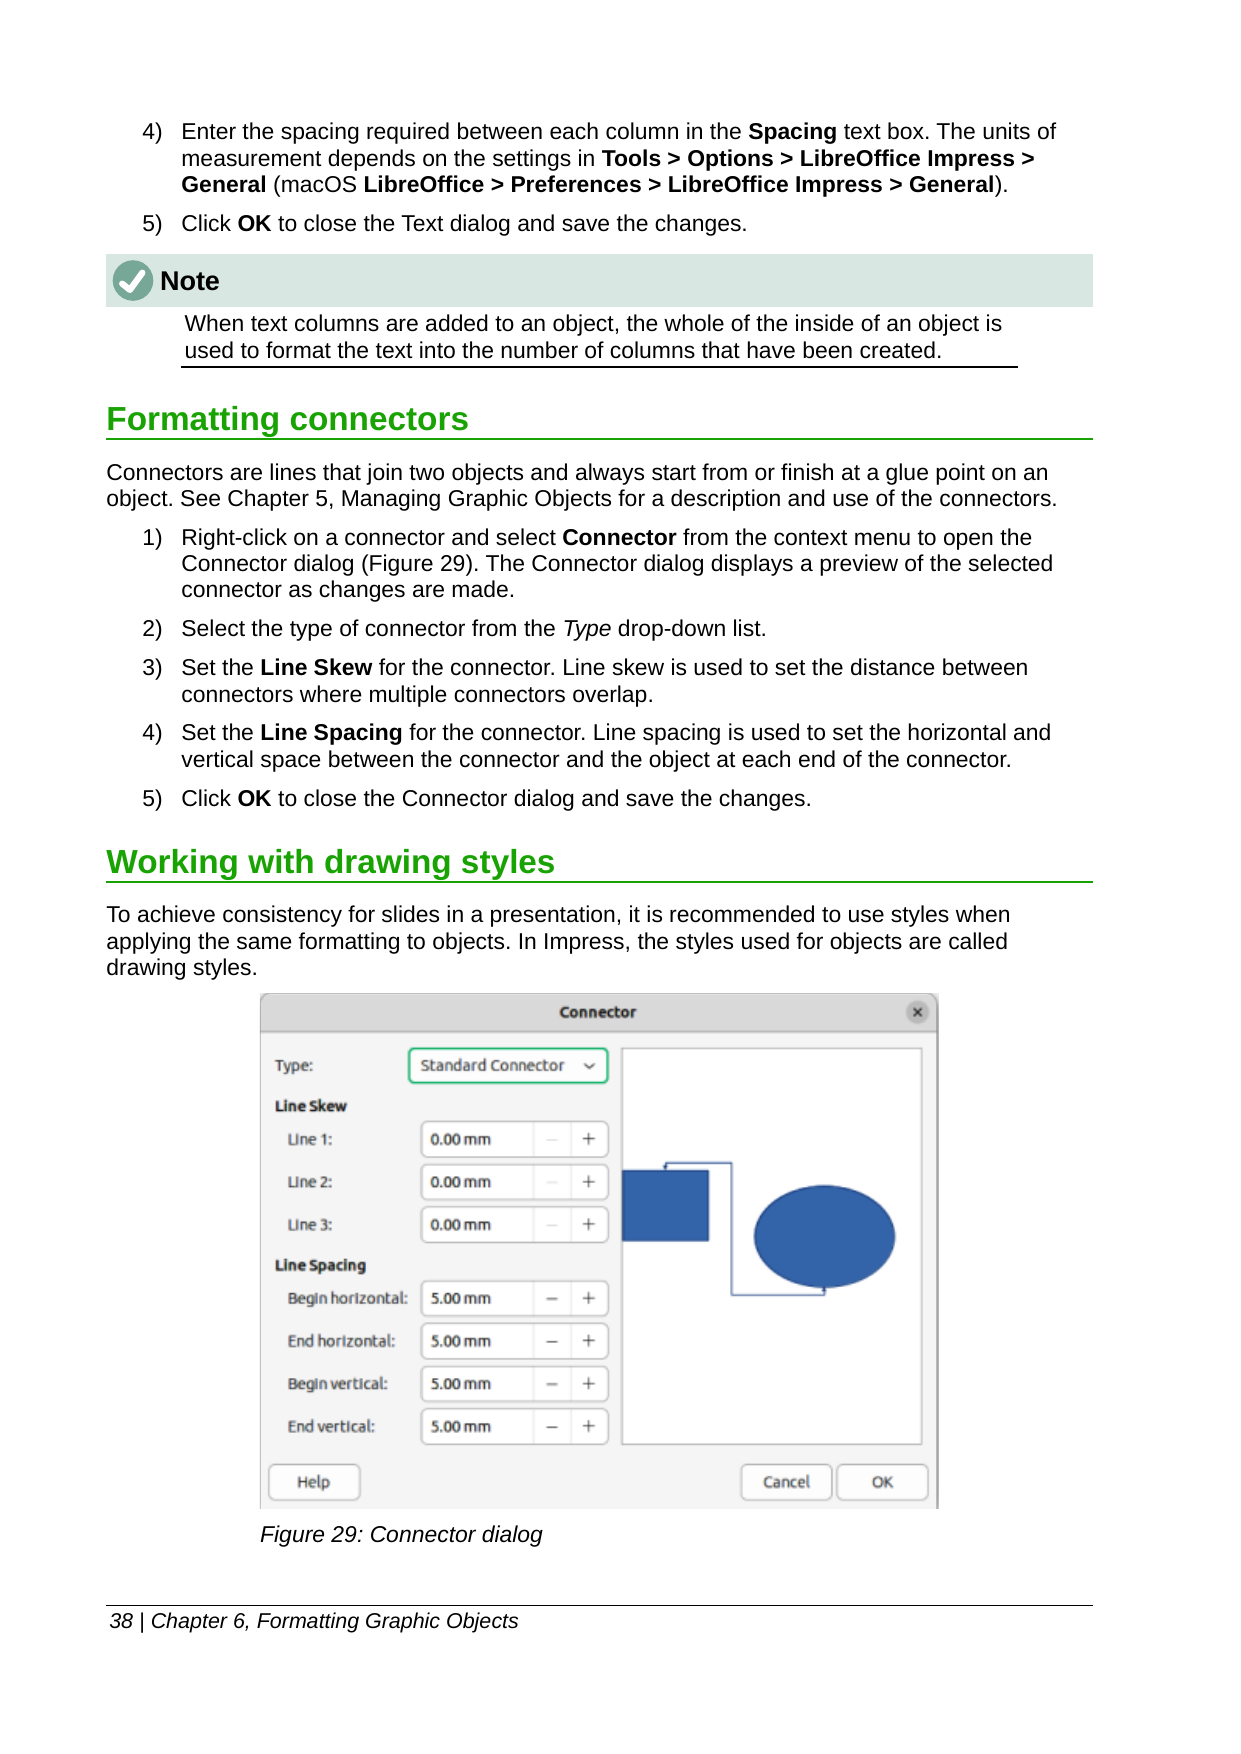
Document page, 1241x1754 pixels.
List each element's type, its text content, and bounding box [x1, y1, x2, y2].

picture [259, 993, 939, 1509]
text To achieve consistency for slides in a presentation, it is recommended to use styles when applying the same formatting to objects. In Impress, the styles used for objects are called drawing styles. [106, 901, 1093, 981]
list Click OK to close the Connector dialog and save the changes. [162, 784, 1093, 811]
text Figure 29: Connector dialog [260, 1521, 939, 1547]
list Click OK to close the Text dialog and save the changes. [162, 210, 1093, 236]
list Enter the spacing required between each column in the Spacing text box. The units of measurement depends on the settings in Tools > Options > LibreOffice Impress > General (macOS LibreOffice > Preferences > LibreOffice Impress > General). [162, 118, 1093, 197]
list Right-click on a connector and select Connector from the context menu to open the Connector dialog (Figure 29). The Connector dialog displays a preview of the selected connector as changes are made. [162, 524, 1093, 603]
text When text columns are added to an object, the whole of the inside of an object is used to format the text into the number of columns that have been created. [181, 307, 1018, 366]
text Connectors are lines that join two objects and always start from or finish at a glue point on an object. See Chapter 5, Managing Graphic Objects for a description and use of the connectors. [106, 458, 1093, 511]
subtitle Note [106, 254, 1093, 307]
list Set the Line Skew for the connector. Line skew is used to set the distance between connectors where multiple connectors overlap. [162, 654, 1093, 707]
list Set the Line Spacing for the connector. Line spacing is used to set the horizontal and vertical space between the connector and the object at each end of the connector. [162, 719, 1093, 772]
subtitle Formatting connectors [106, 399, 1093, 438]
subtitle Working with drawing styles [106, 842, 1093, 881]
list Select the type of connector from the Type drop-down list. [162, 615, 1093, 642]
